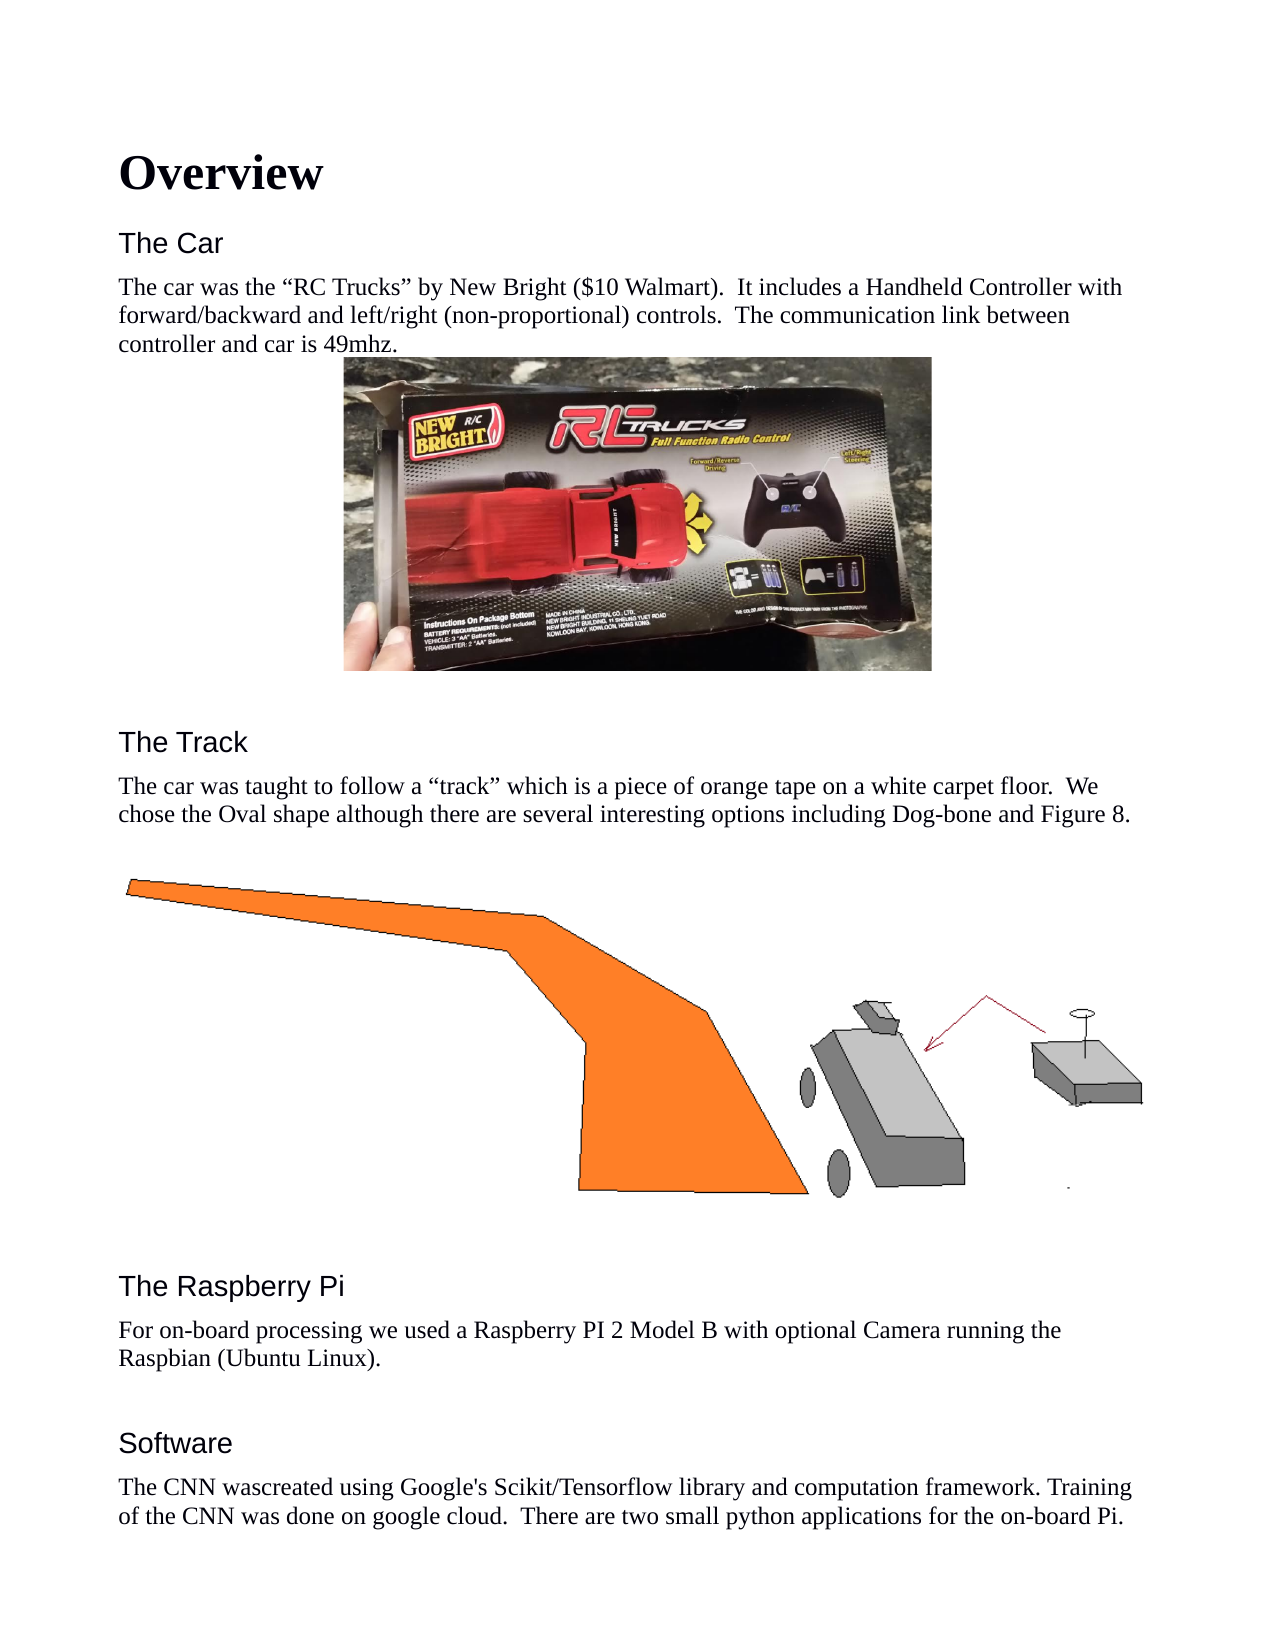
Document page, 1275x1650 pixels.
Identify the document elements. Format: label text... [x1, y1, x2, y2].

picture [118, 857, 1157, 1215]
picture [343, 357, 932, 671]
subtitle Software [118, 1426, 1157, 1459]
text The car was taught to follow a “track” which is a piece of orange tape on a white carpet floor. We chose the Oval shape although there are several interesting options including Dog-bone and Figure 8. [118, 771, 1157, 828]
subtitle The Track [118, 725, 1157, 758]
subtitle The Car [118, 226, 1157, 259]
text The car was the “RC Trucks” by New Bright ($10 Walmart). It includes a Handheld Controller with forward/backward and left/right (non-proportional) controls. The communication link between controller and car is 49mhz. [118, 272, 1157, 358]
text For on-board processing we used a Raspberry PI 2 Model B with optional Camera running the Raspbian (Ubuntu Linux). [118, 1315, 1157, 1372]
subtitle The Raspberry Pi [118, 1269, 1157, 1302]
text The CNN wascreated using Google's Scikit/Tensorflow library and computation framework. Training of the CNN was done on google cloud. There are two small python applications for the on-board Pi. [118, 1472, 1157, 1529]
subtitle Overview [118, 143, 1157, 201]
